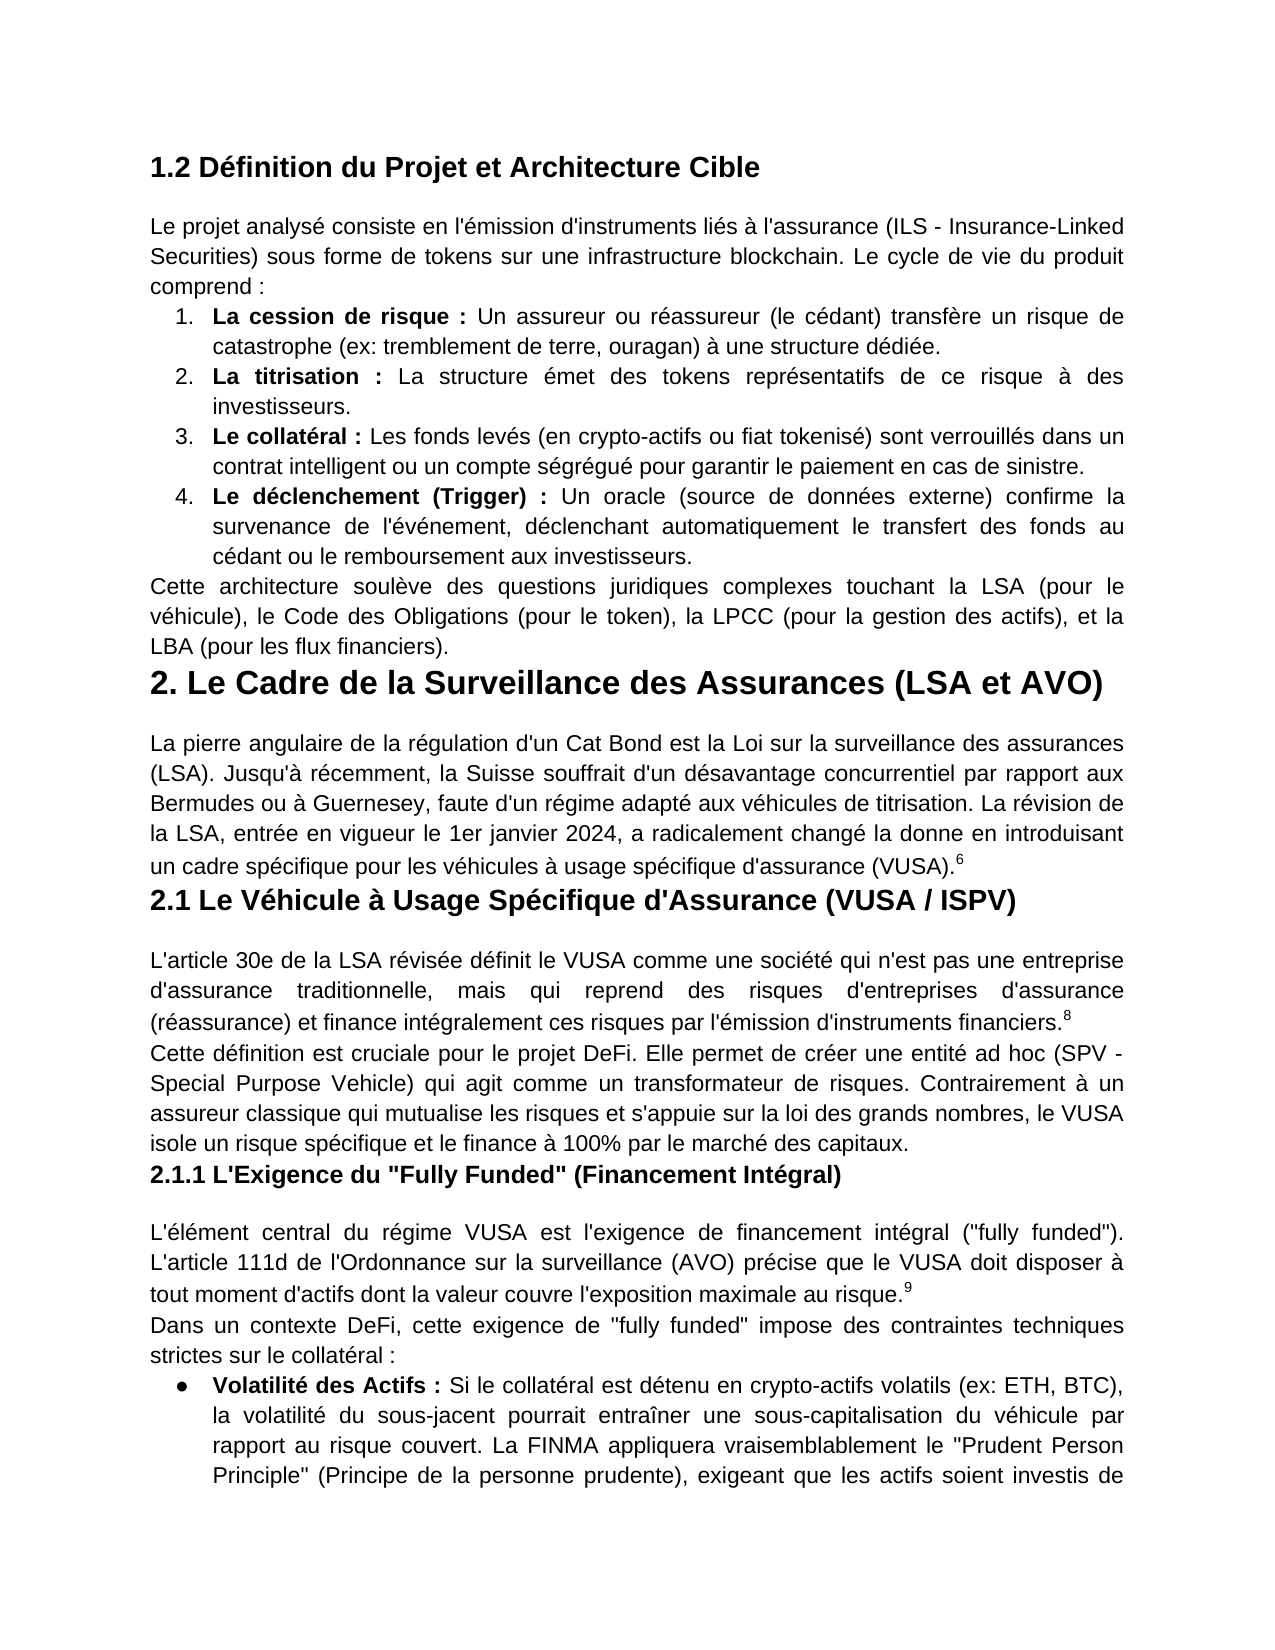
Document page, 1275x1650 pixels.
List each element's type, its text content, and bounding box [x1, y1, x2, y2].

text La pierre angulaire de la régulation d'un Cat Bond est la Loi sur la surveillance des assurances (LSA). Jusqu'à récemment, la Suisse souffrait d'un désavantage concurrentiel par rapport aux Bermudes ou à Guernesey, faute d'un régime adapté aux véhicules de titrisation. La révision de la LSA, entrée en vigueur le 1er janvier 2024, a radicalement changé la donne en introduisant un cadre spécifique pour les véhicules à usage spécifique d'assurance (VUSA).6 [150, 730, 1125, 879]
list La cession de risque : Un assureur ou réassureur (le cédant) transfère un risque de catastrophe (ex: tremblement de terre, ouragan) à une structure dédiée. [175, 303, 1125, 359]
text Cette architecture soulève des questions juridiques complexes touchant la LSA (pour le véhicule), le Code des Obligations (pour le token), la LPCC (pour la gestion des actifs), et la LBA (pour les flux financiers). [150, 573, 1125, 659]
list Le collatéral : Les fonds levés (en crypto-actifs ou fiat tokenisé) sont verrouillés dans un contrat intelligent ou un compte ségrégué pour garantir le paiement en cas de sinistre. [175, 423, 1125, 479]
subtitle 2.1.1 L'Exigence du "Fully Funded" (Financement Intégral) [150, 1160, 1125, 1188]
text Le projet analysé consiste en l'émission d'instruments liés à l'assurance (ILS - Insurance-Linked Securities) sous forme de tokens sur une infrastructure blockchain. Le cycle de vie du produit comprend : [150, 213, 1125, 299]
list La titrisation : La structure émet des tokens représentatifs de ce risque à des investisseurs. [175, 363, 1125, 419]
subtitle 2. Le Cadre de la Surveillance des Assurances (LSA et AVO) [150, 663, 1125, 702]
text L'élément central du régime VUSA est l'exigence de financement intégral ("fully funded"). L'article 111d de l'Ordonnance sur la surveillance (AVO) précise que le VUSA doit disposer à tout moment d'actifs dont la valeur couvre l'exposition maximale au risque.9 [150, 1219, 1125, 1308]
text L'article 30e de la LSA révisée définit le VUSA comme une société qui n'est pas une entreprise d'assurance traditionnelle, mais qui reprend des risques d'entreprises d'assurance (réassurance) et finance intégralement ces risques par l'émission d'instruments financiers.8 [150, 947, 1125, 1036]
subtitle 1.2 Définition du Projet et Architecture Cible [150, 150, 1125, 183]
text Dans un contexte DeFi, cette exigence de "fully funded" impose des contraintes techniques strictes sur le collatéral : [150, 1312, 1125, 1368]
list Le déclenchement (Trigger) : Un oracle (source de données externe) confirme la survenance de l'événement, déclenchant automatiquement le transfert des fonds au cédant ou le remboursement aux investisseurs. [175, 483, 1125, 569]
text Cette définition est cruciale pour le projet DeFi. Elle permet de créer une entité ad hoc (SPV - Special Purpose Vehicle) qui agit comme un transformateur de risques. Contrairement à un assureur classique qui mutualise les risques et s'appuie sur la loi des grands nombres, le VUSA isole un risque spécifique et le finance à 100% par le marché des capitaux. [150, 1040, 1125, 1156]
list Volatilité des Actifs : Si le collatéral est détenu en crypto-actifs volatils (ex: ETH, BTC), la volatilité du sous-jacent pourrait entraîner une sous-capitalisation du véhicule par rapport au risque couvert. La FINMA appliquera vraisemblablement le "Prudent Person Principle" (Principe de la personne prudente), exigeant que les actifs soient investis de [175, 1372, 1125, 1488]
subtitle 2.1 Le Véhicule à Usage Spécifique d'Assurance (VUSA / ISPV) [150, 883, 1125, 917]
